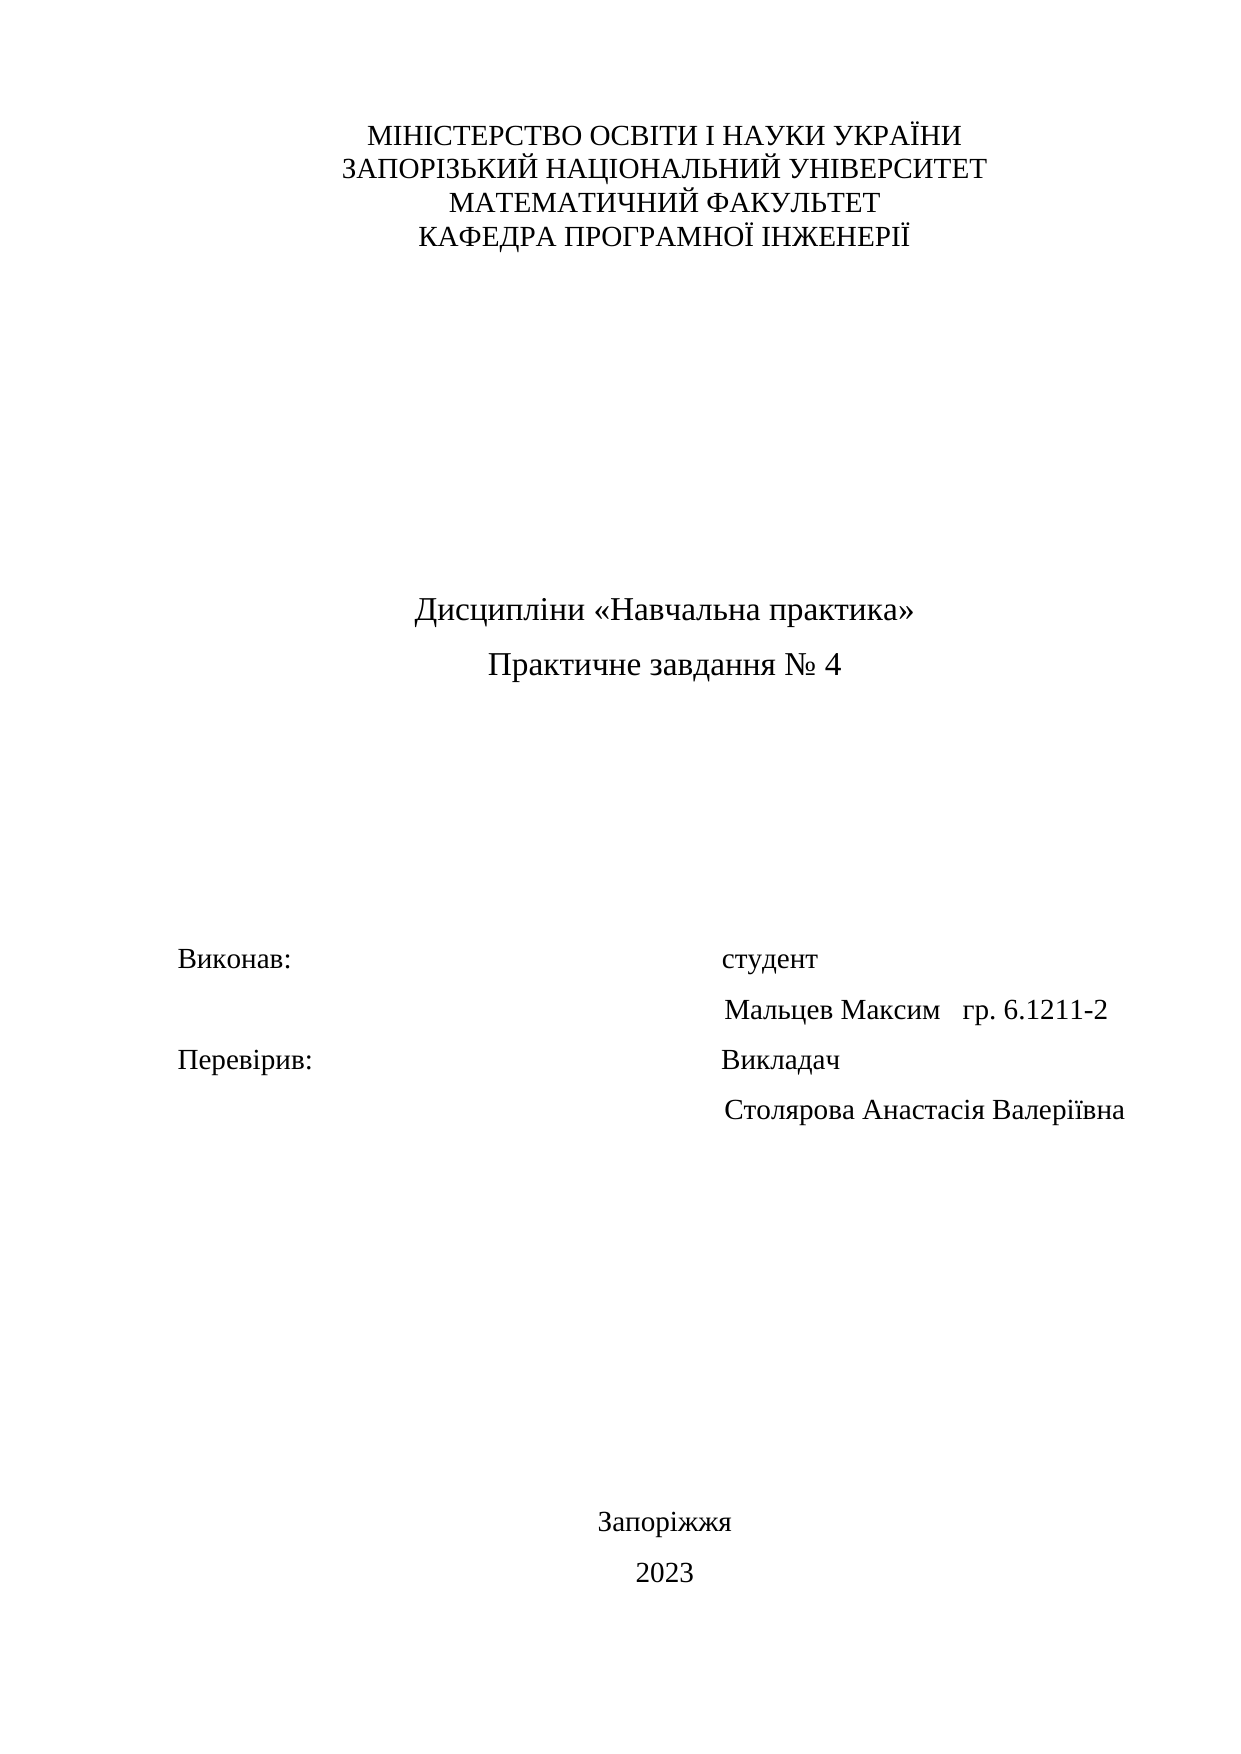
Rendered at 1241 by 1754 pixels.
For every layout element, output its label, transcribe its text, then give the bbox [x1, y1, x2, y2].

text МІНІСТЕРСТВО ОСВІТИ І НАУКИ УКРАЇНИ [177, 118, 1152, 152]
text КАФЕДРА ПРОГРАМНОЇ ІНЖЕНЕРІЇ [177, 219, 1152, 252]
text Виконав: студент [177, 942, 1152, 975]
text Дисципліни «Навчальна практика» [177, 589, 1152, 627]
text ЗАПОРІЗЬКИЙ НАЦІОНАЛЬНИЙ УНІВЕРСИТЕТ [177, 152, 1152, 185]
text МАТЕМАТИЧНИЙ ФАКУЛЬТЕТ [177, 185, 1152, 219]
text Мальцев Максим гр. 6.1211-2 [177, 992, 1152, 1025]
text Запоріжжя [177, 1504, 1152, 1538]
text Перевірив: Викладач [177, 1042, 1152, 1076]
text 2023 [177, 1555, 1152, 1588]
text Столярова Анастасія Валеріївна [177, 1092, 1152, 1126]
text Практичне завдання № 4 [177, 644, 1152, 682]
